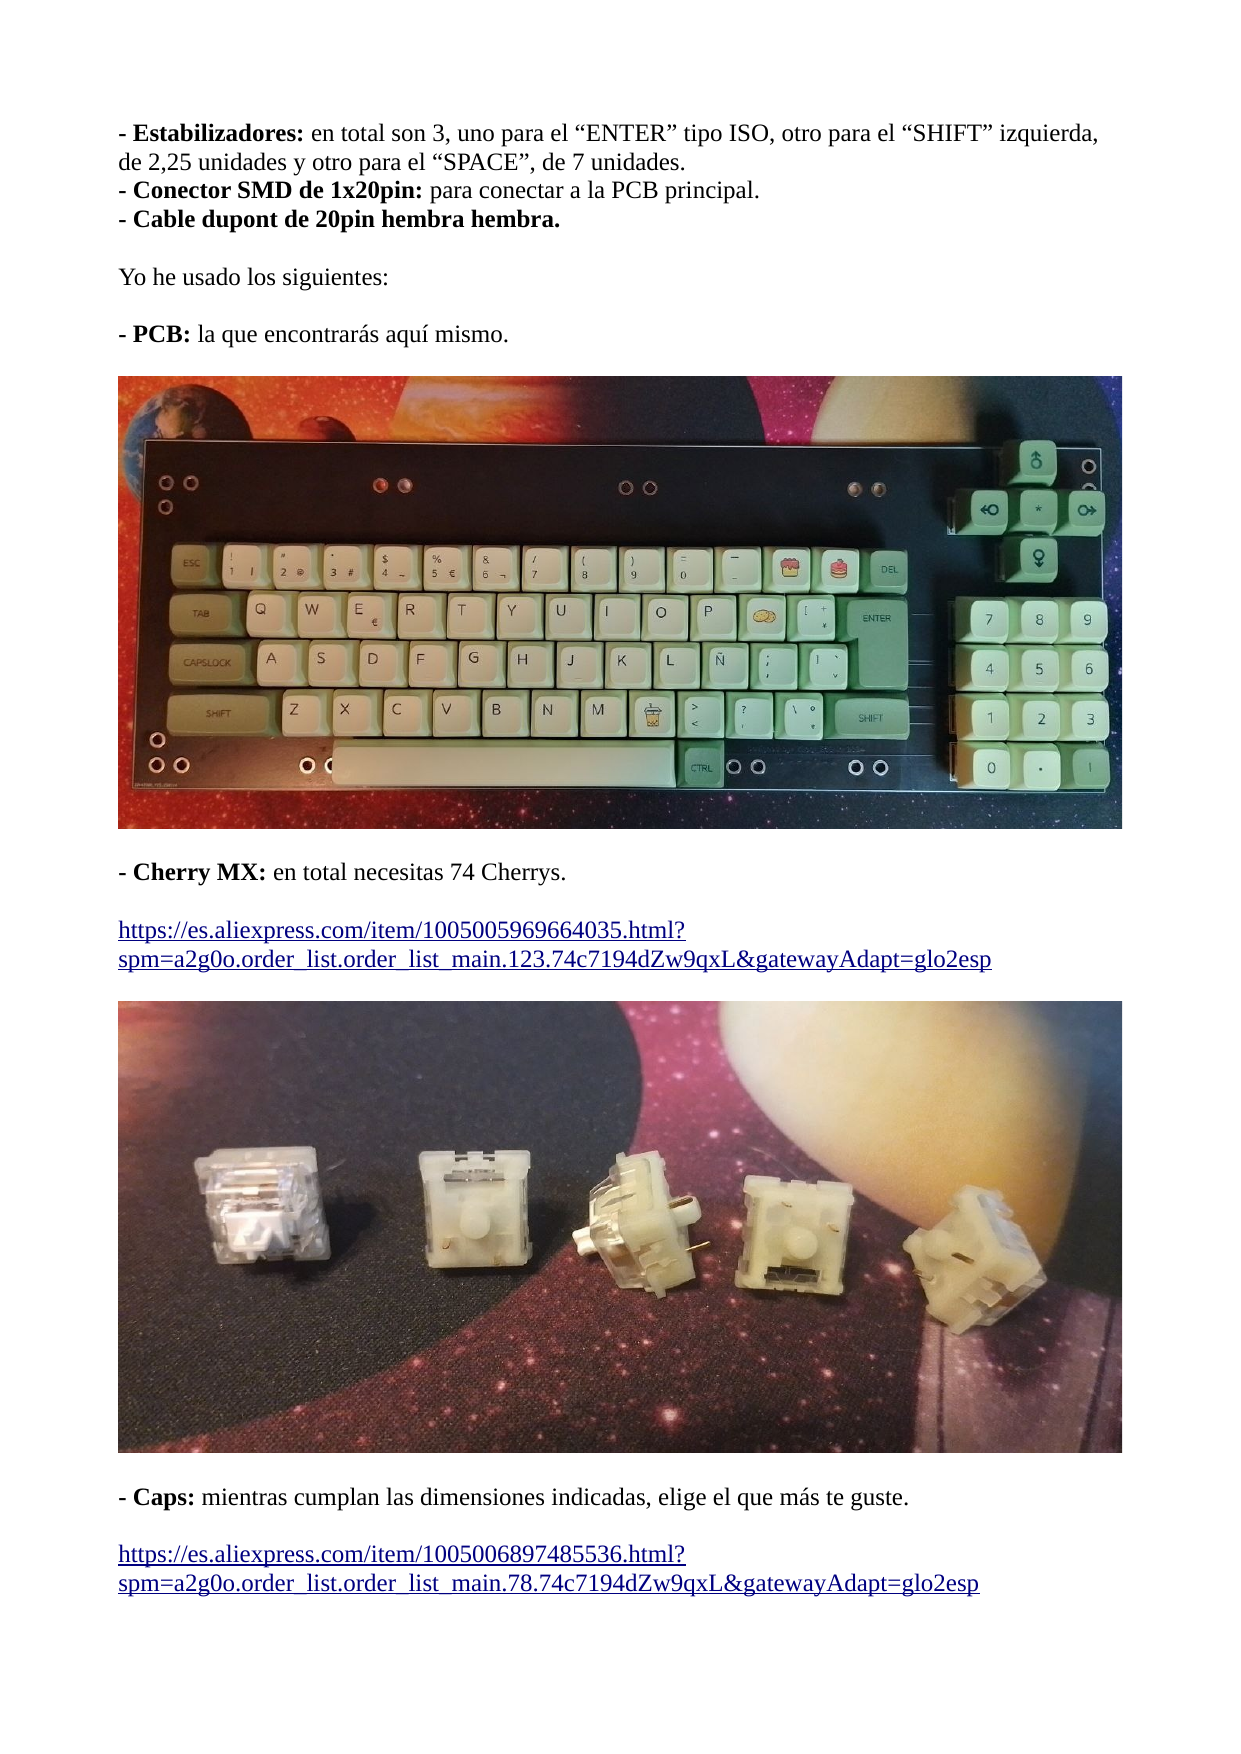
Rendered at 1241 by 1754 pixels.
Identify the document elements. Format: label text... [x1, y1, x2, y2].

picture [118, 1001, 1123, 1453]
text Yo he usado los siguientes: [118, 262, 1122, 291]
text - Cherry MX: en total necesitas 74 Cherrys. [118, 857, 1122, 886]
text - Caps: mientras cumplan las dimensiones indicadas, elige el que más te guste. [118, 1482, 1122, 1510]
text https://es.aliexpress.com/item/1005005969664035.html?spm=a2g0o.order_list.order_list_main.123.74c7194dZw9qxL&gatewayAdapt=glo2esp [118, 915, 1122, 972]
picture [118, 376, 1123, 829]
text https://es.aliexpress.com/item/1005006897485536.html?spm=a2g0o.order_list.order_list_main.78.74c7194dZw9qxL&gatewayAdapt=glo2esp [118, 1539, 1122, 1597]
text - Conector SMD de 1x20pin: para conectar a la PCB principal. [118, 176, 1122, 204]
text - Cable dupont de 20pin hembra hembra. [118, 204, 1122, 233]
text - PCB: la que encontrarás aquí mismo. [118, 319, 1122, 348]
text - Estabilizadores: en total son 3, uno para el “ENTER” tipo ISO, otro para el “SHIFT” izquierda, de 2,25 unidades y otro para el “SPACE”, de 7 unidades. [118, 118, 1122, 176]
